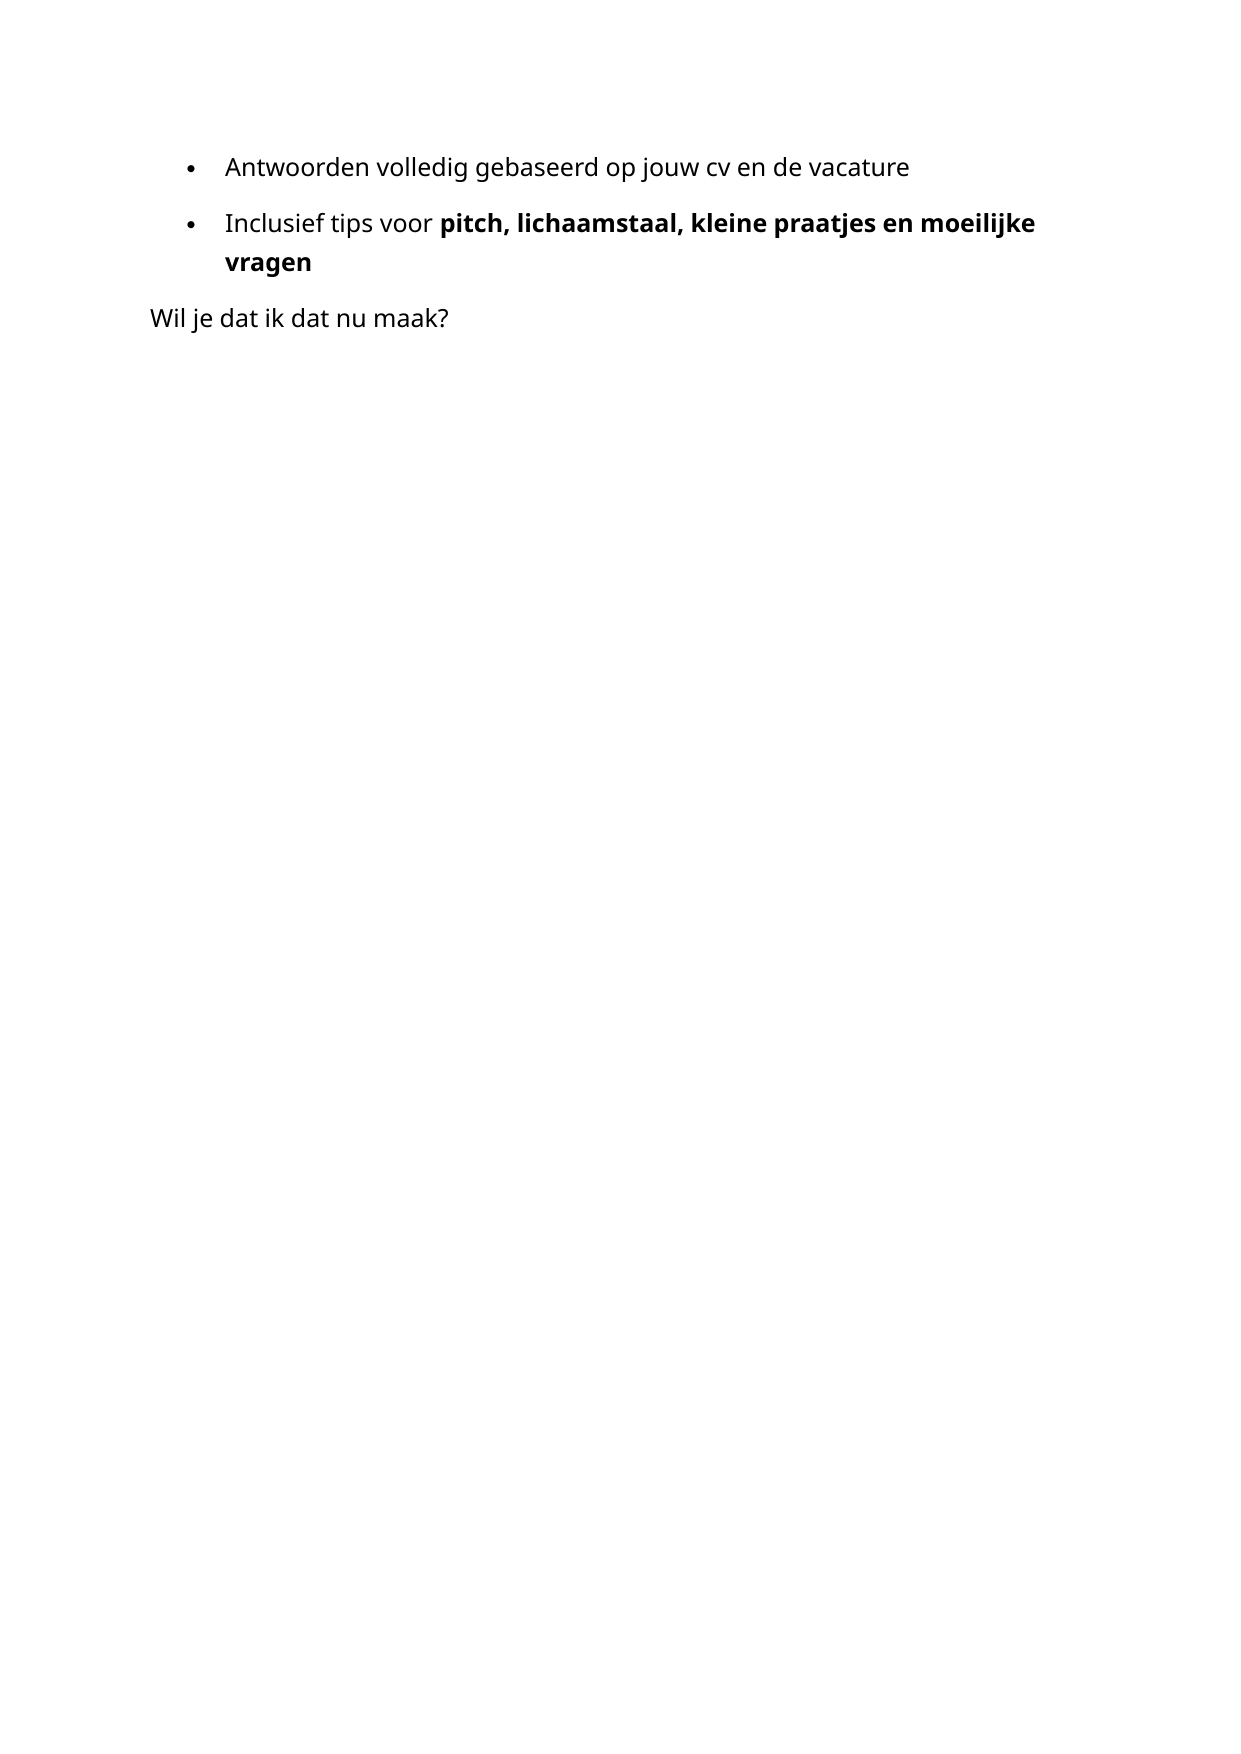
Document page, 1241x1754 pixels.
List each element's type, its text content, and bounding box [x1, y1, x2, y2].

list Antwoorden volledig gebaseerd op jouw cv en de vacature [187, 150, 1090, 184]
text Wil je dat ik dat nu maak? [150, 301, 1090, 335]
list Inclusief tips voor pitch, lichaamstaal, kleine praatjes en moeilijke vragen [187, 206, 1090, 279]
